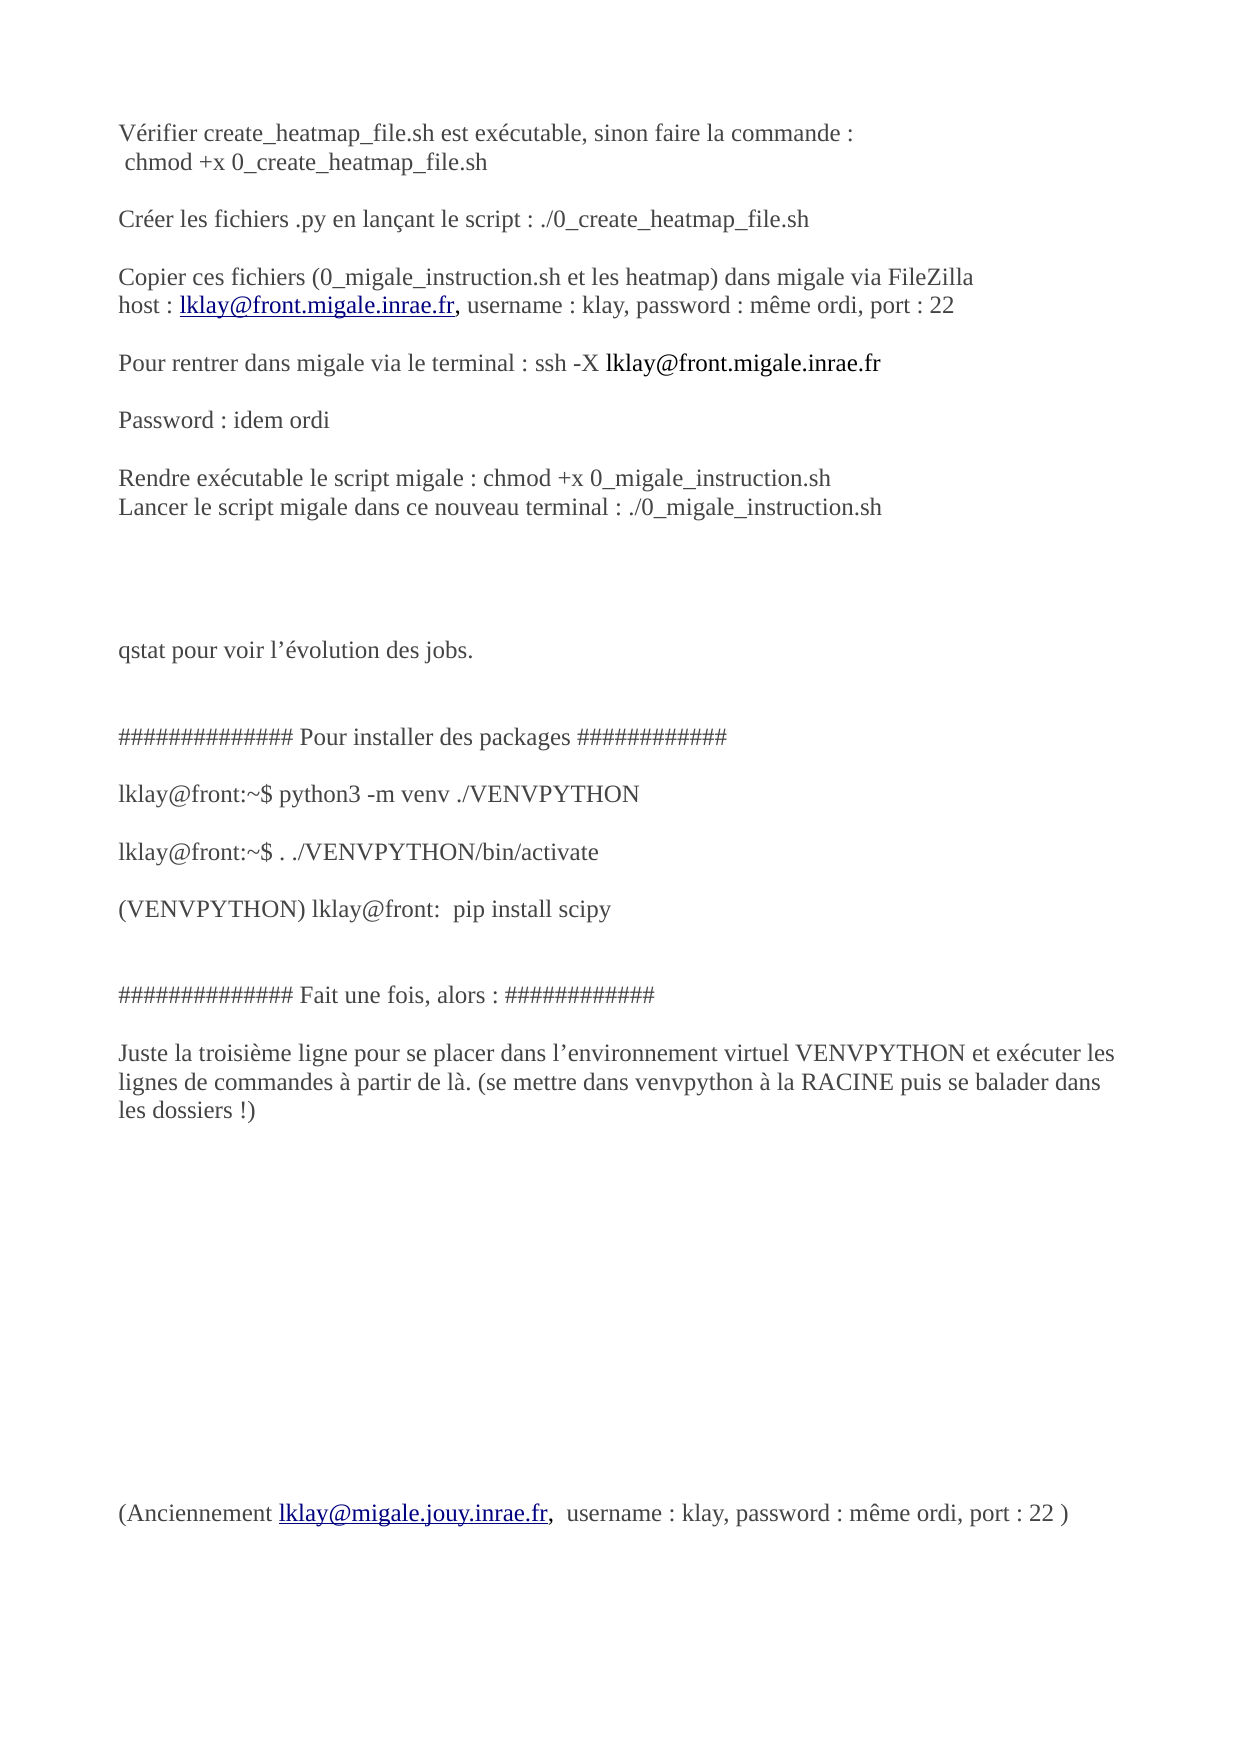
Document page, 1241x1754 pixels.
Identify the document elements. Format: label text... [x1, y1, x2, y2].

text ############## Fait une fois, alors : ############ [118, 981, 1122, 1009]
text Créer les fichiers .py en lançant le script : ./0_create_heatmap_file.sh [118, 204, 1122, 233]
text chmod +x 0_create_heatmap_file.sh [118, 147, 1122, 176]
text Lancer le script migale dans ce nouveau terminal : ./0_migale_instruction.sh [118, 492, 1122, 521]
text Juste la troisième ligne pour se placer dans l’environnement virtuel VENVPYTHON et exécuter les lignes de commandes à partir de là. (se mettre dans venvpython à la RACINE puis se balader dans les dossiers !) [118, 1038, 1122, 1124]
text host : lklay@front.migale.inrae.fr, username : klay, password : même ordi, port : 22 [118, 291, 1122, 319]
text (Anciennement lklay@migale.jouy.inrae.fr, username : klay, password : même ordi, port : 22 ) [118, 1498, 1122, 1527]
text Vérifier create_heatmap_file.sh est exécutable, sinon faire la commande : [118, 118, 1122, 147]
text Password : idem ordi [118, 406, 1122, 434]
text Rendre exécutable le script migale : chmod +x 0_migale_instruction.sh [118, 463, 1122, 492]
text qstat pour voir l’évolution des jobs. [118, 636, 1122, 664]
text Copier ces fichiers (0_migale_instruction.sh et les heatmap) dans migale via FileZilla [118, 262, 1122, 291]
text Pour rentrer dans migale via le terminal : ssh -X lklay@front.migale.inrae.fr [118, 348, 1122, 377]
text ############## Pour installer des packages ############ [118, 722, 1122, 751]
text lklay@front:~$ python3 -m venv ./VENVPYTHON lklay@front:~$ . ./VENVPYTHON/bin/activate (VENVPYTHON) lklay@front: pip install scipy [118, 779, 1122, 923]
